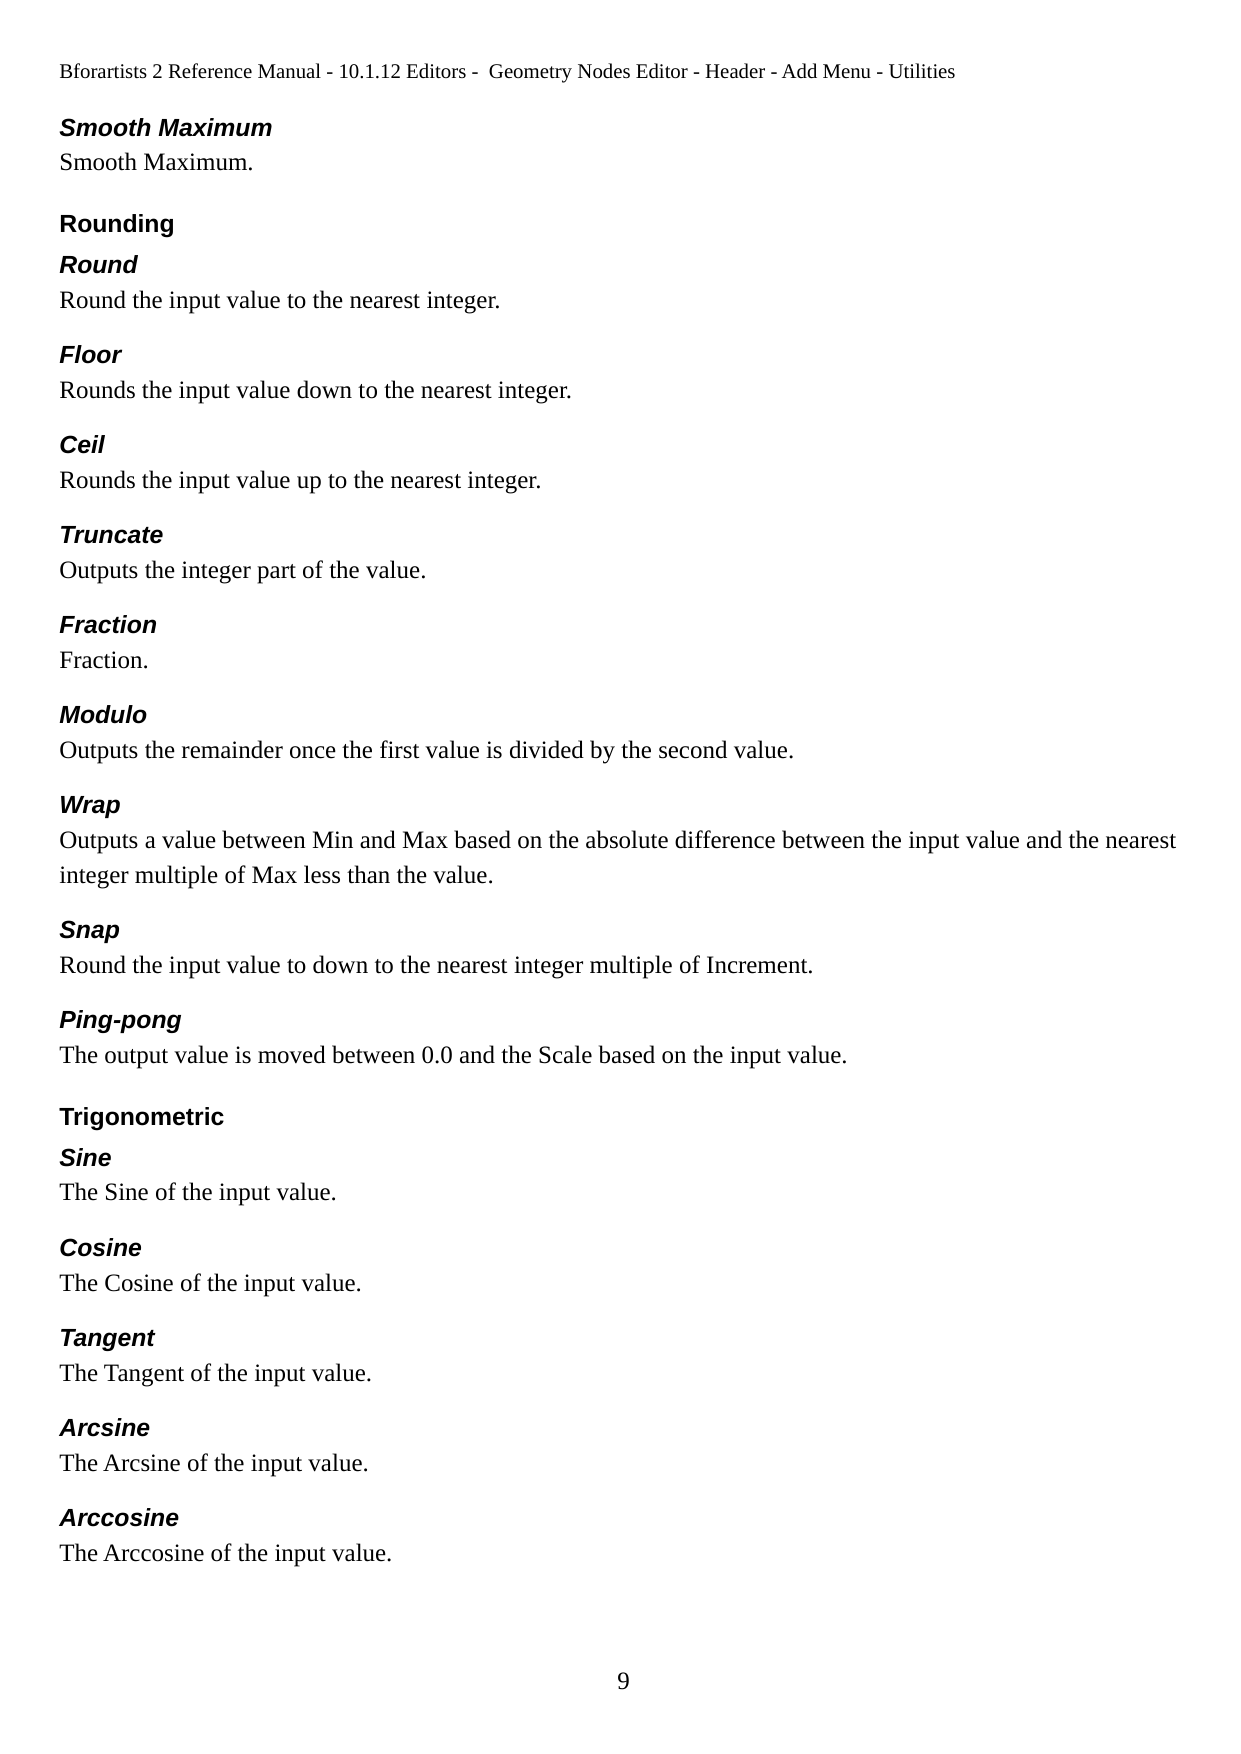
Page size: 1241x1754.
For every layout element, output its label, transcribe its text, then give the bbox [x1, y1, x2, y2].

subtitle Rounding [59, 209, 1181, 237]
text The Sine of the input value. [59, 1177, 1181, 1206]
subtitle Modulo [59, 701, 1181, 729]
subtitle Floor [59, 340, 1181, 369]
text The Cosine of the input value. [59, 1268, 1181, 1296]
subtitle Cosine [59, 1233, 1181, 1261]
text The Arccosine of the input value. [59, 1538, 1181, 1567]
text Round the input value to the nearest integer. [59, 285, 1181, 313]
subtitle Round [59, 250, 1181, 278]
subtitle Arcsine [59, 1413, 1181, 1442]
subtitle Ping-pong [59, 1005, 1181, 1034]
text Rounds the input value up to the nearest integer. [59, 465, 1181, 494]
subtitle Tangent [59, 1323, 1181, 1351]
text The Arcsine of the input value. [59, 1448, 1181, 1477]
subtitle Fraction [59, 610, 1181, 639]
subtitle Truncate [59, 520, 1181, 549]
subtitle Wrap [59, 791, 1181, 819]
text Rounds the input value down to the nearest integer. [59, 375, 1181, 404]
text Fraction. [59, 645, 1181, 674]
text Outputs a value between Min and Max based on the absolute difference between the input value and the nearest integer multiple of Max less than the value. [59, 825, 1181, 889]
text Round the input value to down to the nearest integer multiple of Increment. [59, 950, 1181, 979]
subtitle Trigonometric [59, 1102, 1181, 1130]
subtitle Snap [59, 915, 1181, 944]
text Smooth Maximum. [59, 147, 1181, 176]
text The Tangent of the input value. [59, 1358, 1181, 1386]
subtitle Ceil [59, 430, 1181, 459]
text Outputs the integer part of the value. [59, 555, 1181, 584]
subtitle Sine [59, 1143, 1181, 1171]
subtitle Smooth Maximum [59, 113, 1181, 141]
text The output value is moved between 0.0 and the Scale based on the input value. [59, 1040, 1181, 1069]
subtitle Arccosine [59, 1503, 1181, 1532]
text Outputs the remainder once the first value is divided by the second value. [59, 735, 1181, 764]
